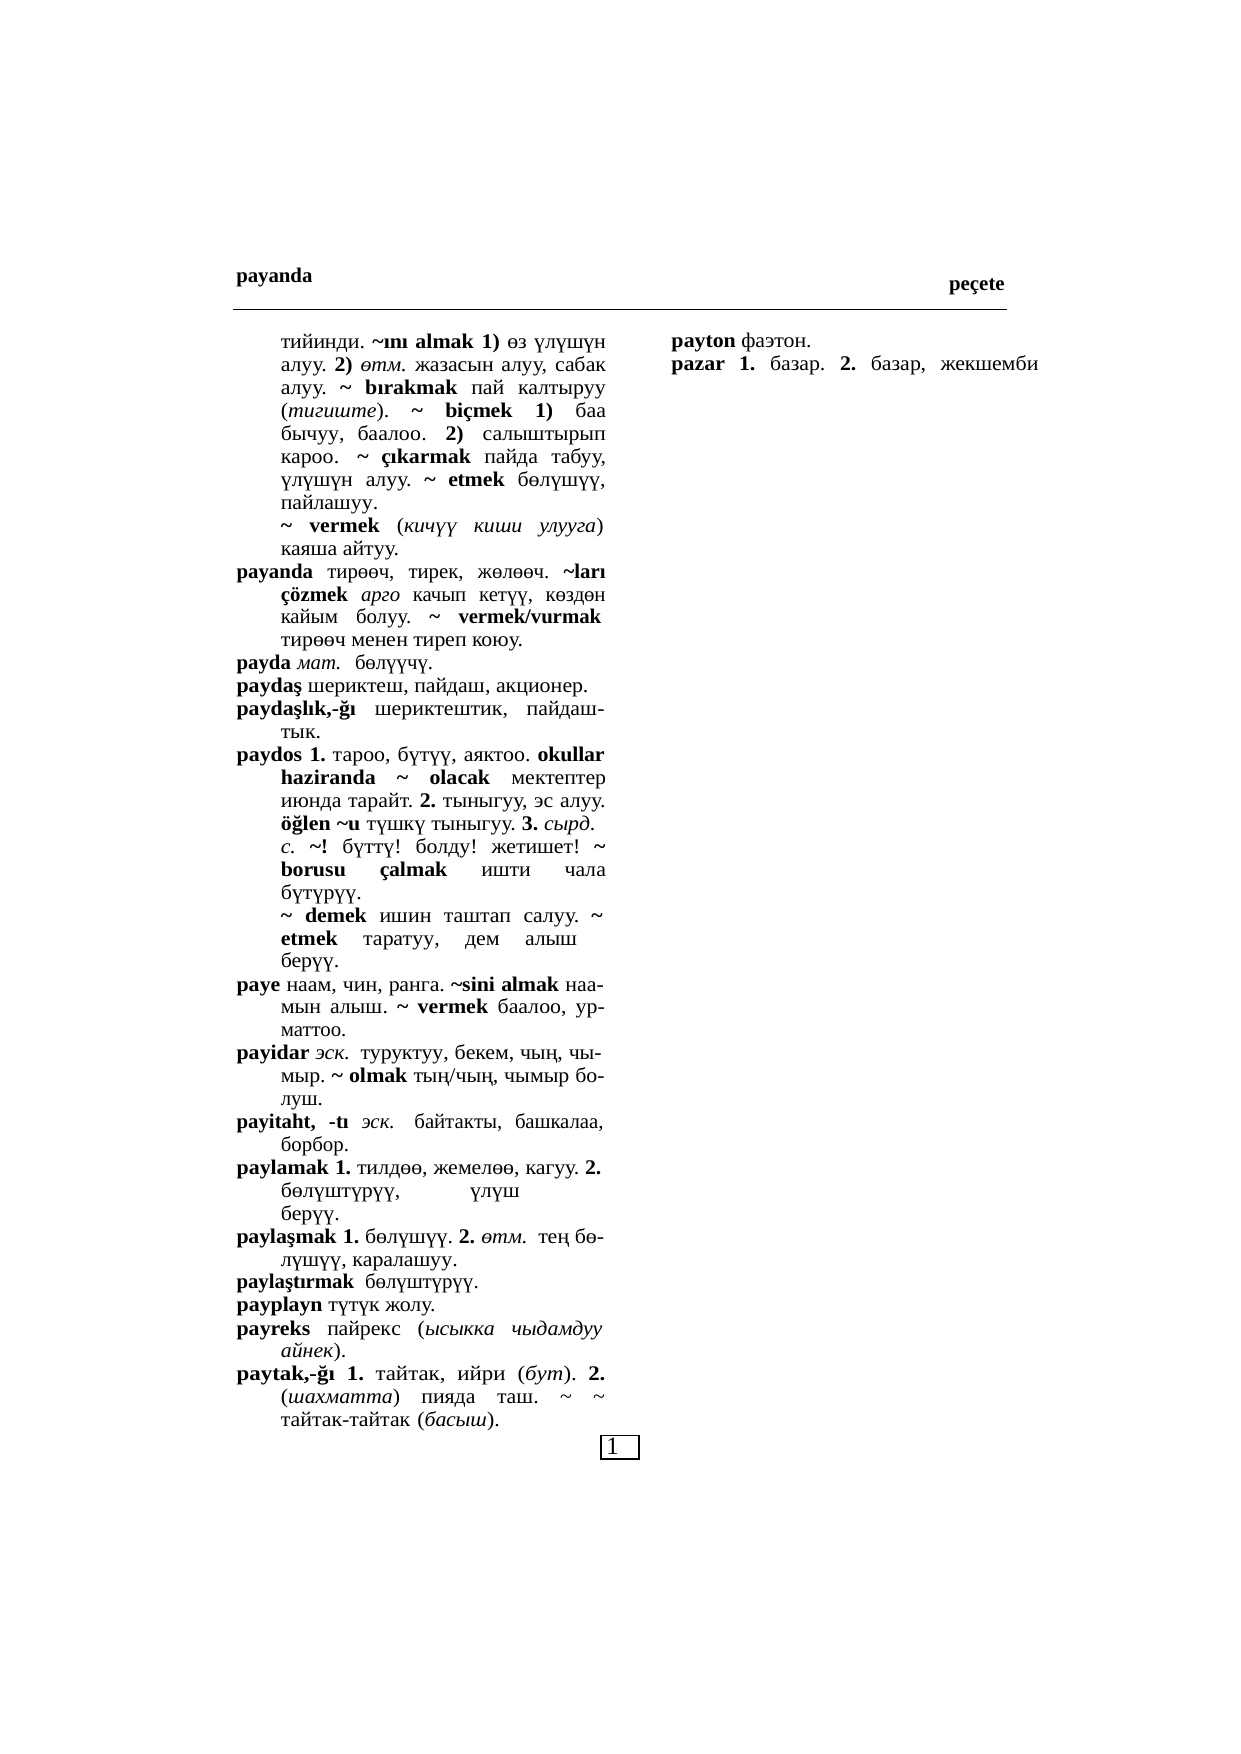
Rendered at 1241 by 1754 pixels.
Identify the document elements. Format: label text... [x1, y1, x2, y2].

text pazar 1. базар. 2. базар, жекшемби [671, 352, 1065, 375]
text ~ demek ишин таштап салуу. ~ [281, 904, 606, 927]
text payreks пайрекс (ысыкка чыдамдуу айнек). [236, 1317, 606, 1362]
text paydaşlık,-ğı шериктештик, пайдаш- тык. [236, 697, 606, 743]
text payton фаэтон. [671, 329, 1065, 352]
text каяша айтуу. [281, 537, 403, 560]
text payidar эск. туруктуу, бекем, чың, чы- мыр. ~ olmak тың/чың, чымыр бо- [236, 1041, 606, 1087]
text payitaht, -tı эск. байтакты, башкалаа, борбор. [236, 1110, 606, 1156]
text paytak,-ğı 1. тайтак, ийри (бут). 2. [236, 1362, 606, 1385]
text лүшүү, каралашуу. paylaştırmak бөлүштүрүү. payplayn түтүк жолу. [236, 1248, 562, 1316]
text etmek таратуу, дем алыш берүү. [281, 927, 577, 973]
text тирөөч менен тиреп коюу. [281, 628, 526, 651]
text бөлүштүрүү, үлүш берүү. [281, 1179, 519, 1225]
text paylamak 1. тилдөө, жемелөө, кагуу. 2. [236, 1156, 606, 1179]
text payanda [236, 263, 313, 287]
text тайтак-тайтак (басыш). [281, 1408, 501, 1431]
text paye наам, чин, ранга. ~sini almak наа- мын алыш. ~ vermek баалоо, ур- [236, 973, 606, 1018]
text (шахматта) пияда таш. ~ ~ [281, 1385, 606, 1408]
text ~ vermek (кичүү киши улууга) [281, 514, 606, 537]
text payanda тирөөч, тирек, жөлөөч. ~ları çözmek арго качып кетүү, көздөн кайым болуу. ~ vermek/vurmak [236, 560, 606, 628]
text haziranda ~ olacak мектептер июнда тарайт. 2. тыныгуу, эс алуу. öğlen ~u түшкү тыныгуу. 3. сырд. [281, 766, 606, 835]
text paydos 1. тароо, бүтүү, аяктоо. okullar [236, 743, 606, 766]
text paydaş шериктеш, пайдаш, акционер. [236, 674, 606, 697]
text с. ~! бүттү! болду! жетишет! ~ borusu çalmak ишти чала бүтүрүү. [281, 835, 606, 904]
text тийинди. ~ını almak 1) өз үлүшүн алуу. 2) өтм. жазасын алуу, сабак алуу. ~ bırakmak пай калтыруу (тигиште). ~ biçmek 1) баа бычуу, баалоо. 2) салыштырып кароо. ~ çıkarmak пайда табуу, үлүшүн алуу. ~ etmek бөлүшүү, пайлашуу. [281, 329, 606, 514]
text paylaşmak 1. бөлүшүү. 2. өтм. тең бө- [236, 1225, 606, 1248]
text луш. [281, 1087, 325, 1110]
text payda мат. бөлүүчү. [236, 651, 606, 674]
text маттоо. [281, 1018, 351, 1041]
text peçete [888, 271, 1065, 295]
